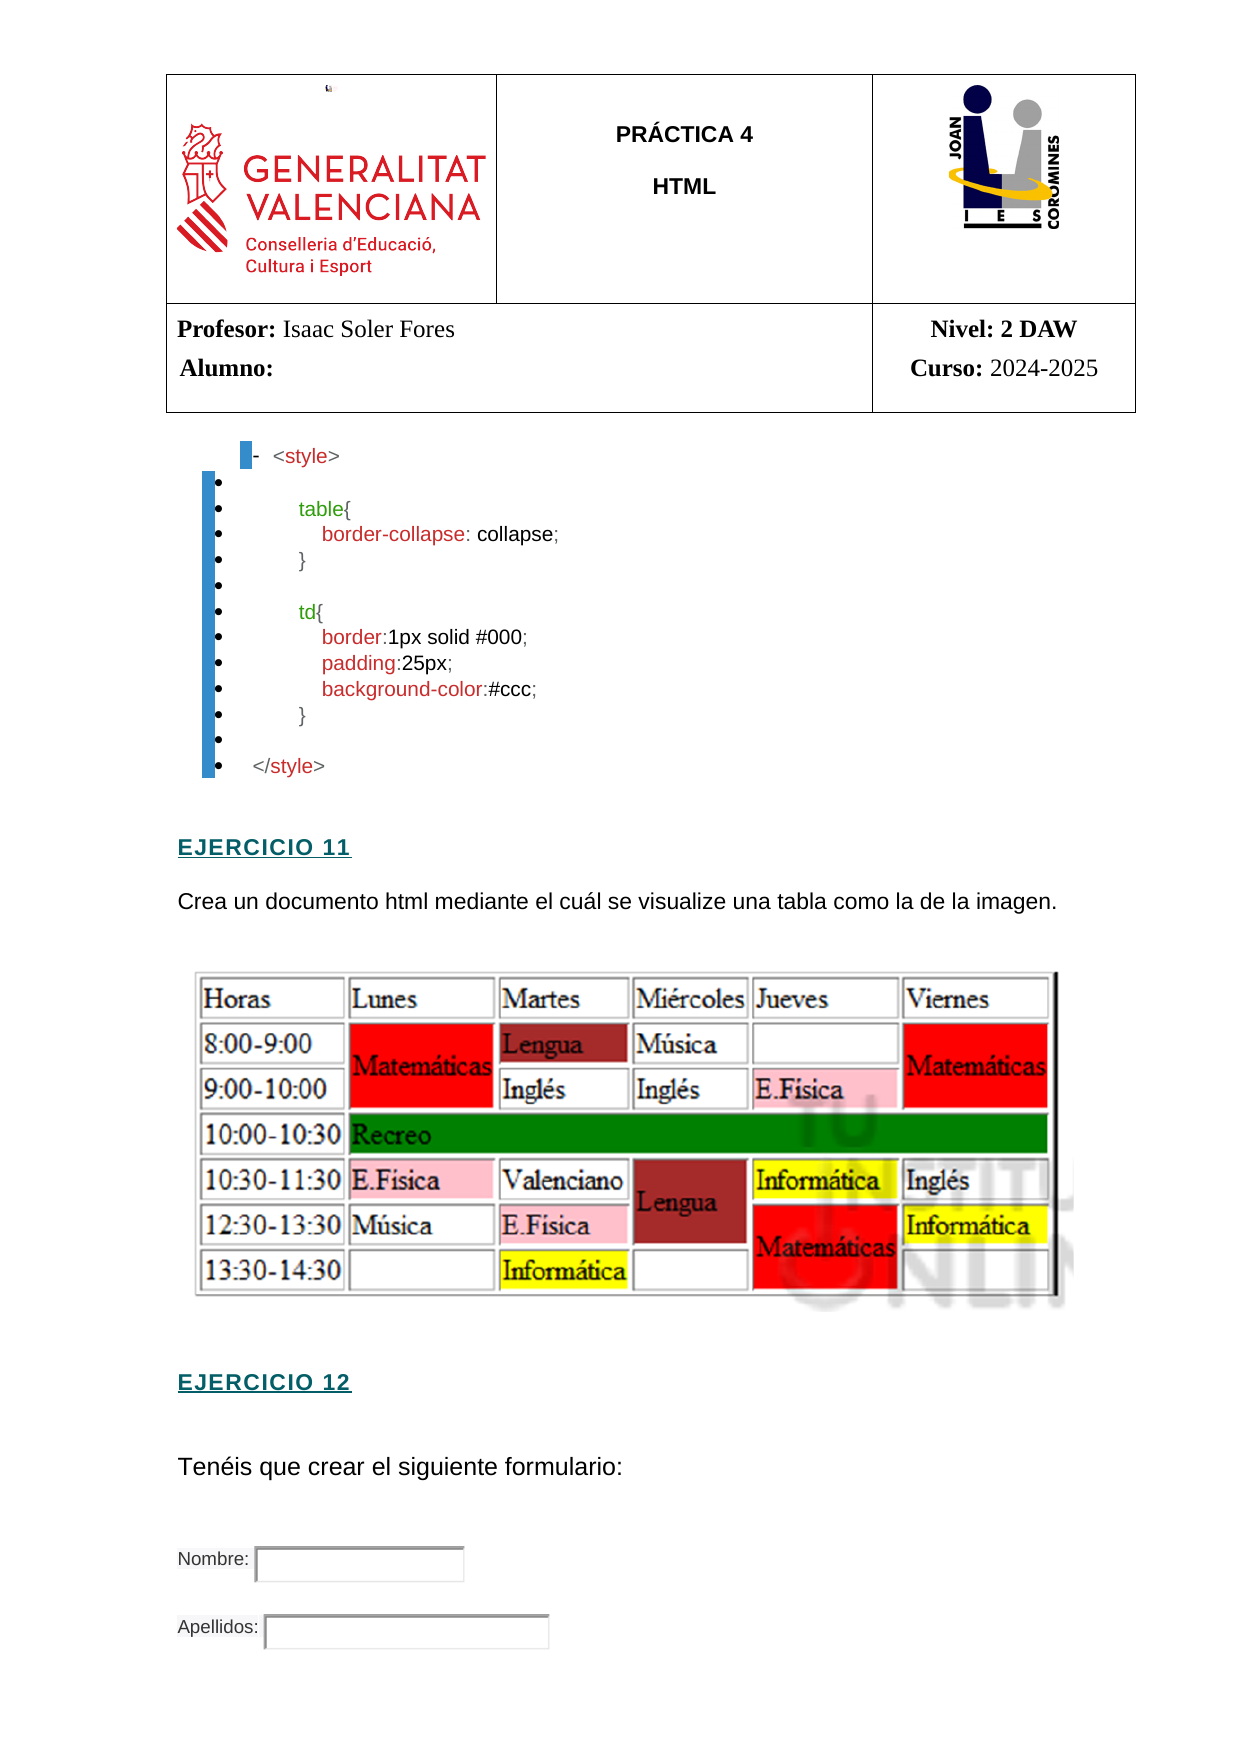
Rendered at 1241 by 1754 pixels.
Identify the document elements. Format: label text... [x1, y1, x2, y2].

subtitle td{ [215, 599, 1151, 623]
subtitle table{ [215, 497, 1151, 521]
subtitle </style> [215, 754, 1151, 778]
subtitle } [215, 548, 1151, 572]
picture [325, 85, 338, 92]
text Tenéis que crear el siguiente formulario: [177, 1452, 1151, 1481]
text Ejercicio 12 [177, 971, 1151, 1395]
text Ejercicio 11 [177, 834, 1151, 861]
text Nombre: Apellidos: [177, 1547, 1151, 1680]
subtitle } [215, 702, 1151, 726]
subtitle background-color:#ccc; [215, 677, 1151, 701]
picture [187, 964, 1074, 1312]
subtitle padding:25px; [215, 651, 1151, 675]
picture [948, 85, 1059, 229]
subtitle <style> [252, 441, 1151, 469]
subtitle border-collapse: collapse; [215, 522, 1151, 546]
text Crea un documento html mediante el cuál se visualize una tabla como la de la imagen. [177, 888, 1151, 914]
picture [176, 123, 486, 276]
subtitle border:1px solid #000; [215, 625, 1151, 649]
